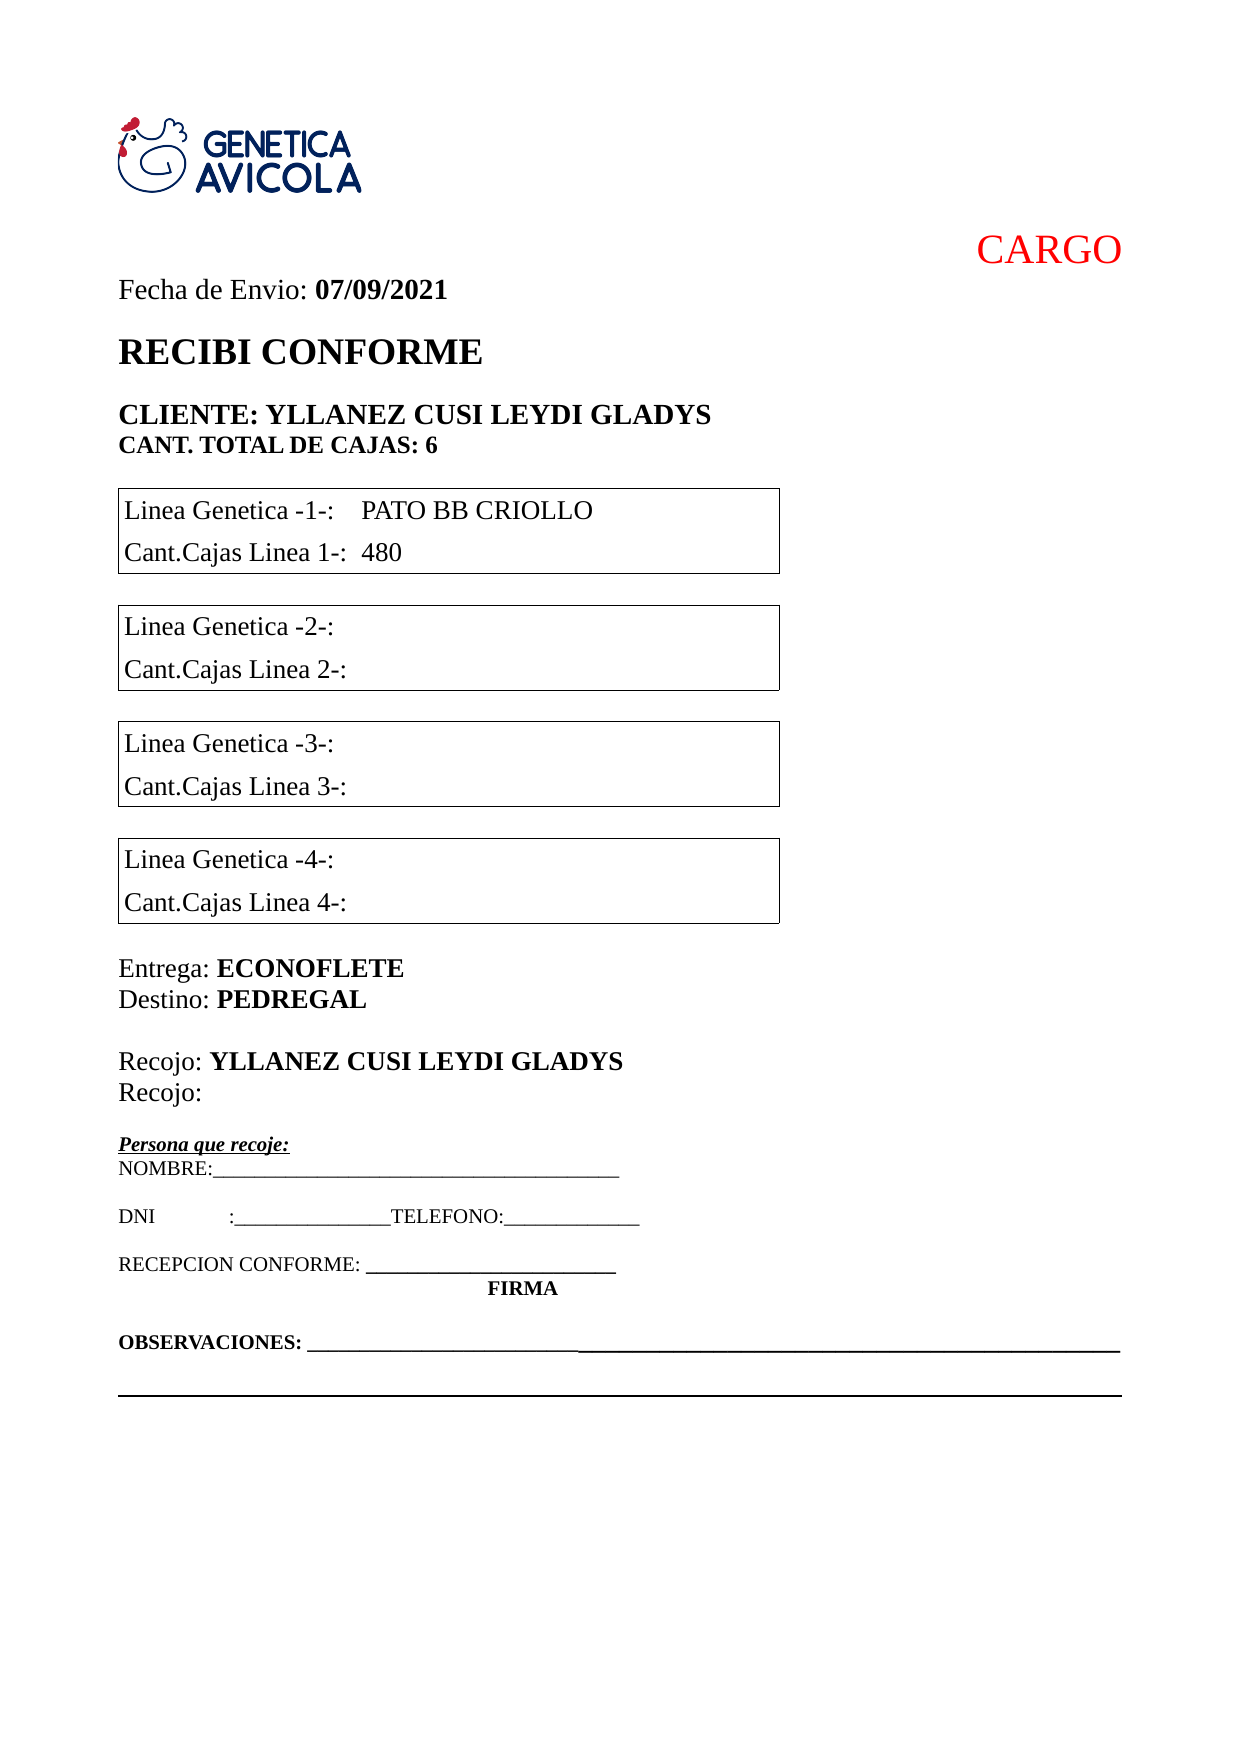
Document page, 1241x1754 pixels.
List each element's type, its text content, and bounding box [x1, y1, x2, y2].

text NOMBRE:_______________________________________ [118, 1156, 1122, 1180]
picture [117, 117, 362, 193]
table_cell Linea Genetica -2-: [119, 606, 356, 647]
table_cell Linea Genetica -3-: [119, 722, 356, 764]
table_cell Linea Genetica -4-: [119, 839, 356, 880]
table_cell [356, 839, 779, 880]
table_cell [356, 764, 779, 806]
text CLIENTE: YLLANEZ CUSI LEYDI GLADYS [118, 397, 1122, 431]
text FIRMA [118, 1276, 1122, 1300]
table_cell [356, 880, 779, 923]
table_header PATO BB CRIOLLO [356, 489, 779, 531]
table_cell [118, 807, 356, 838]
text OBSERVACIONES: __________________________________________________________________ [118, 1324, 1122, 1355]
text CANT. TOTAL DE CAJAS: 6 [118, 431, 1122, 459]
table_cell [356, 606, 779, 647]
text CARGO [118, 224, 1122, 272]
text Persona que recoje: [118, 1132, 1122, 1156]
text Fecha de Envio: 07/09/2021 [118, 272, 1122, 306]
table_cell [356, 574, 779, 604]
table_cell Cant.Cajas Linea 3-: [119, 764, 356, 806]
table_cell Cant.Cajas Linea 1-: [119, 531, 356, 573]
text Recojo: [118, 1076, 1122, 1108]
table_cell Cant.Cajas Linea 2-: [119, 647, 356, 690]
table_cell Cant.Cajas Linea 4-: [119, 880, 356, 923]
table_cell [356, 691, 779, 721]
table_cell [356, 807, 779, 838]
text DNI :_______________TELEFONO:_____________ [118, 1204, 1122, 1228]
table_cell [356, 722, 779, 764]
text Destino: PEDREGAL [118, 983, 1122, 1014]
table_header Linea Genetica -1-: [119, 489, 356, 531]
text Entrega: ECONOFLETE [118, 952, 1122, 983]
text RECIBI CONFORME [118, 330, 1122, 373]
table_cell [118, 574, 356, 604]
table_cell [356, 647, 779, 690]
text RECEPCION CONFORME: ________________________ [118, 1252, 1122, 1276]
text Recojo: YLLANEZ CUSI LEYDI GLADYS [118, 1045, 1122, 1076]
table_cell 480 [356, 531, 779, 573]
table_cell [118, 691, 356, 721]
